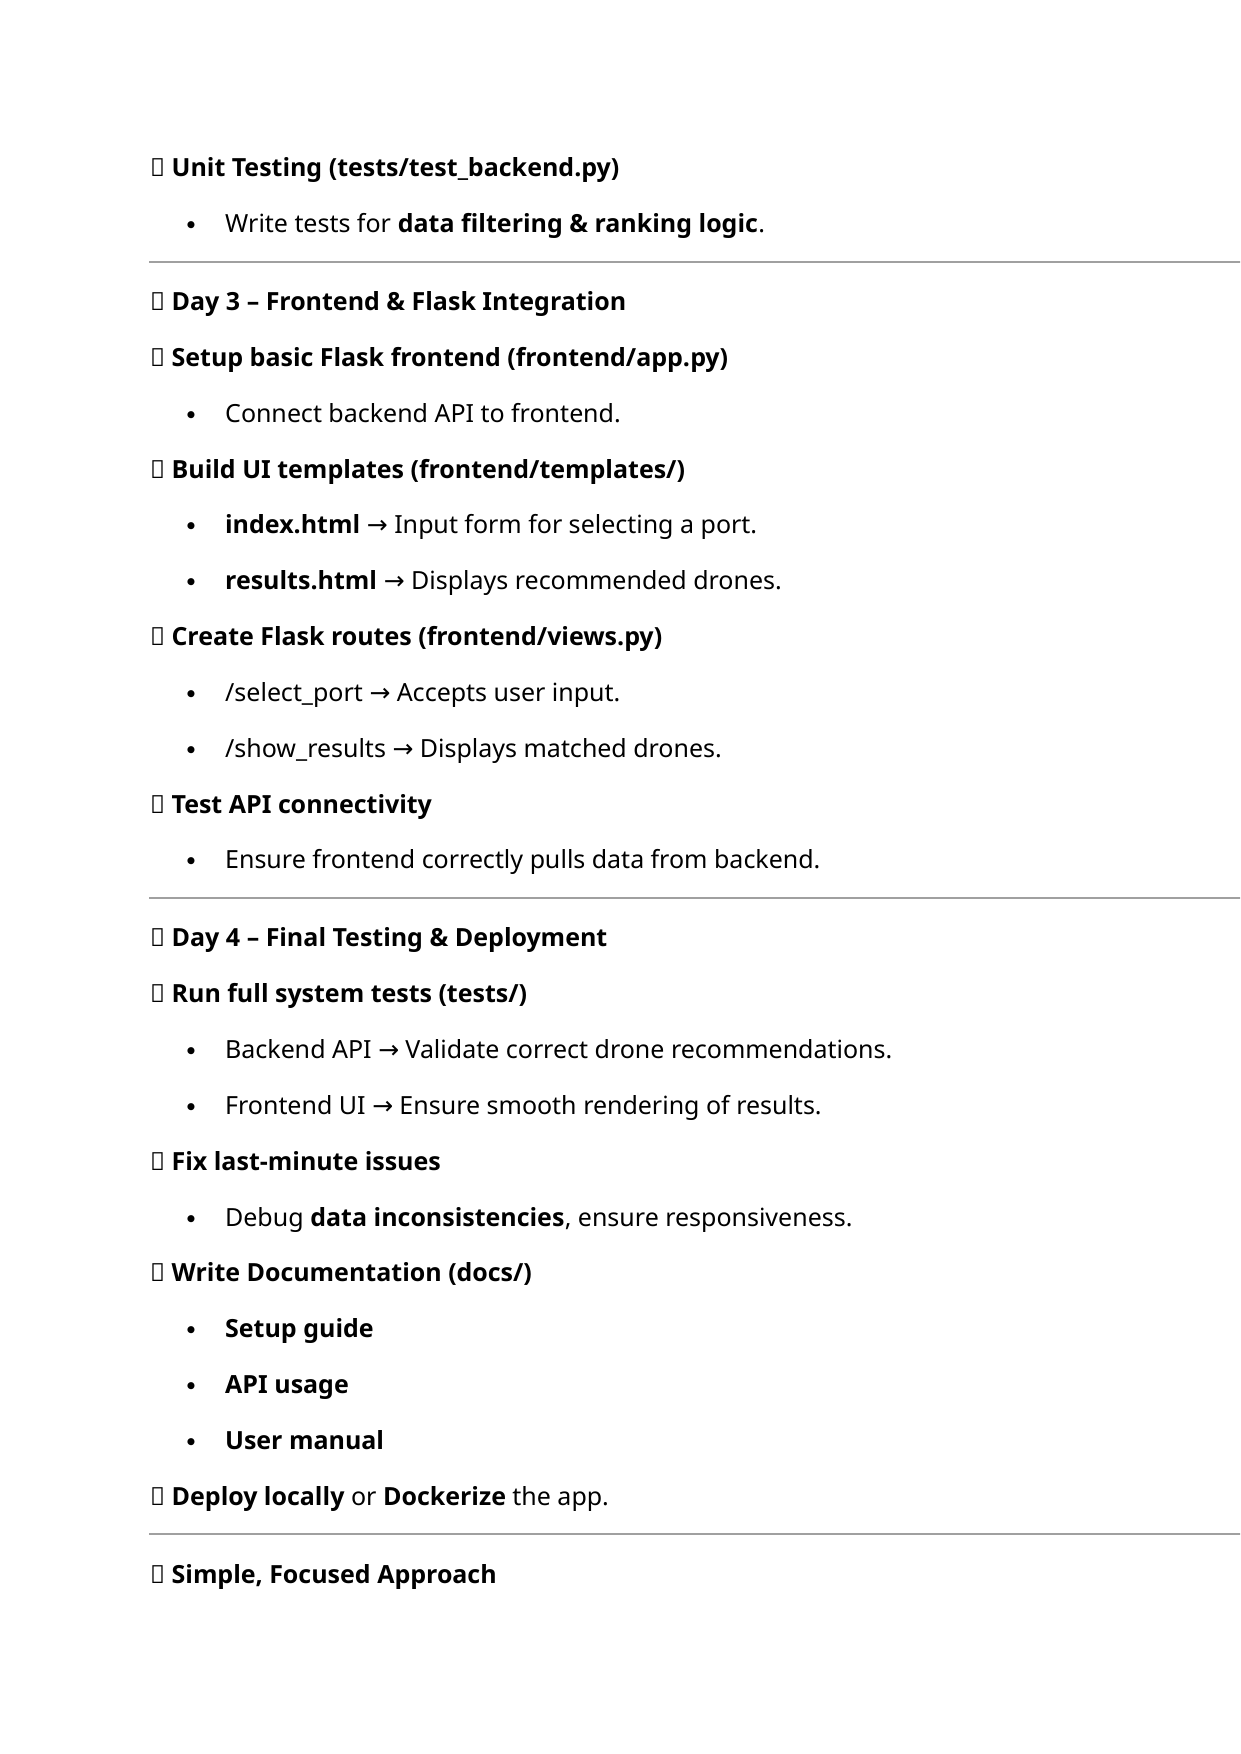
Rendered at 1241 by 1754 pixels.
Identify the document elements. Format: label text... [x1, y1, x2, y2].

text 📌 Simple, Focused Approach [150, 1556, 1090, 1590]
list results.html → Displays recommended drones. [187, 563, 1090, 597]
text ✅ Unit Testing (tests/test_backend.py) [150, 150, 1090, 184]
list Debug data inconsistencies, ensure responsiveness. [187, 1199, 1090, 1233]
list Connect backend API to frontend. [187, 395, 1090, 429]
text ✅ Setup basic Flask frontend (frontend/app.py) [150, 339, 1090, 374]
list Setup guide [187, 1311, 1090, 1345]
list /select_port → Accepts user input. [187, 674, 1090, 709]
list API usage [187, 1367, 1090, 1401]
text 📅 Day 3 – Frontend & Flask Integration [150, 284, 1090, 318]
text ✅ Write Documentation (docs/) [150, 1255, 1090, 1289]
list User manual [187, 1422, 1090, 1457]
text 📅 Day 4 – Final Testing & Deployment [150, 920, 1090, 954]
list Write tests for data filtering & ranking logic. [187, 206, 1090, 240]
text ✅ Deploy locally or Dockerize the app. [150, 1478, 1090, 1512]
list Ensure frontend correctly pulls data from backend. [187, 842, 1090, 876]
text ✅ Fix last-minute issues [150, 1143, 1090, 1177]
list index.html → Input form for selecting a port. [187, 507, 1090, 541]
list /show_results → Displays matched drones. [187, 730, 1090, 764]
text ✅ Run full system tests (tests/) [150, 976, 1090, 1010]
text ✅ Build UI templates (frontend/templates/) [150, 451, 1090, 485]
list Backend API → Validate correct drone recommendations. [187, 1032, 1090, 1066]
text ✅ Test API connectivity [150, 786, 1090, 820]
list Frontend UI → Ensure smooth rendering of results. [187, 1087, 1090, 1122]
text ✅ Create Flask routes (frontend/views.py) [150, 619, 1090, 653]
